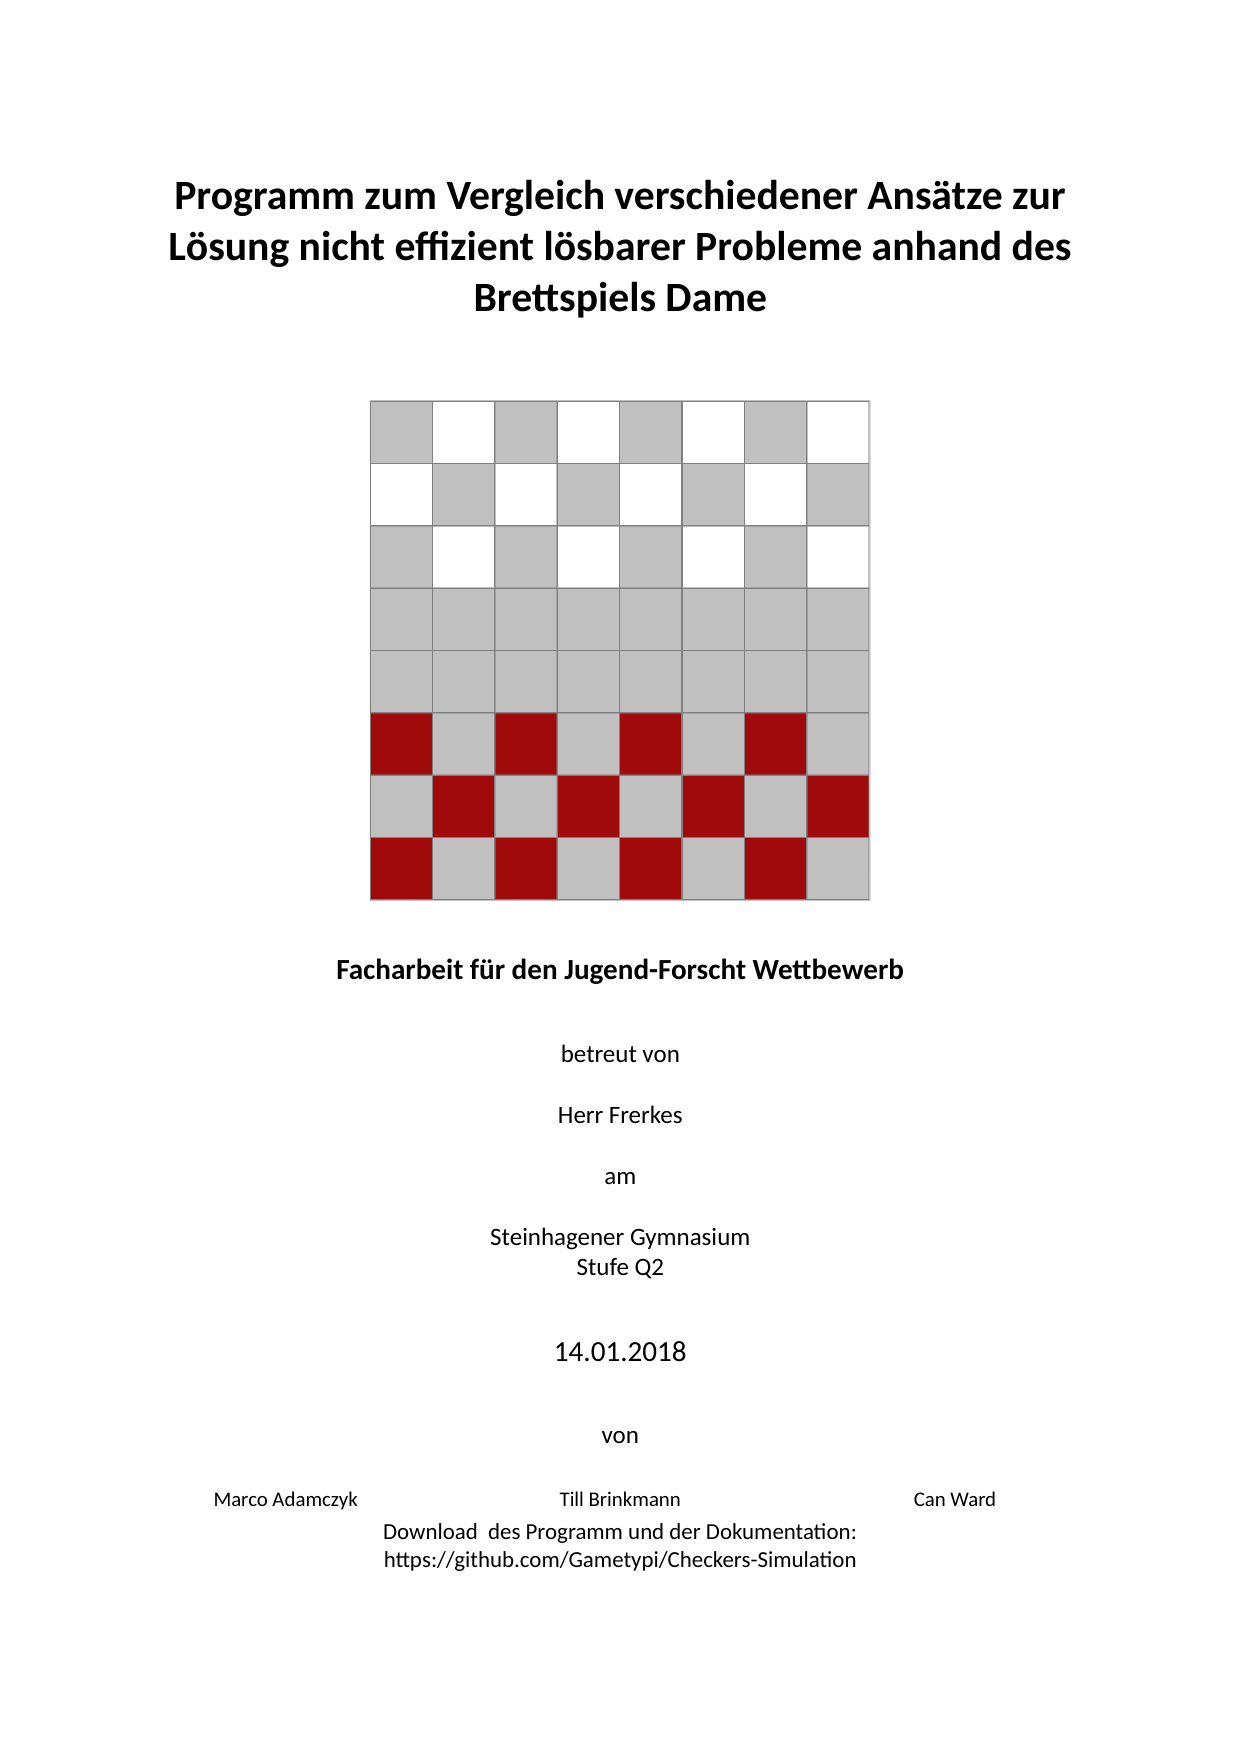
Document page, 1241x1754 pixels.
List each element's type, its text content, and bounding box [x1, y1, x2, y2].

text Herr Frerkes [118, 1099, 1122, 1129]
text 14.01.2018 [118, 1333, 1122, 1368]
picture [369, 400, 871, 901]
table_header Can Ward [788, 1480, 1122, 1517]
text Programm zum Vergleich verschiedener Ansätze zur Lösung nicht effizient lösbarer Probleme anhand des Brettspiels Dame [118, 169, 1122, 321]
text Facharbeit für den Jugend-Forscht Wettbewerb [118, 951, 1122, 987]
text https://github.com/Gametypi/Checkers-Simulation [118, 1545, 1122, 1573]
text von [118, 1419, 1122, 1450]
text Steinhagener Gymnasium [118, 1221, 1122, 1251]
text Stufe Q2 [118, 1251, 1122, 1282]
text betreut von [118, 1038, 1122, 1068]
text Download des Programm und der Dokumentation: [118, 1517, 1122, 1545]
table_header Marco Adamczyk [118, 1480, 453, 1517]
text am [118, 1160, 1122, 1190]
table_header Till Brinkmann [453, 1480, 787, 1517]
